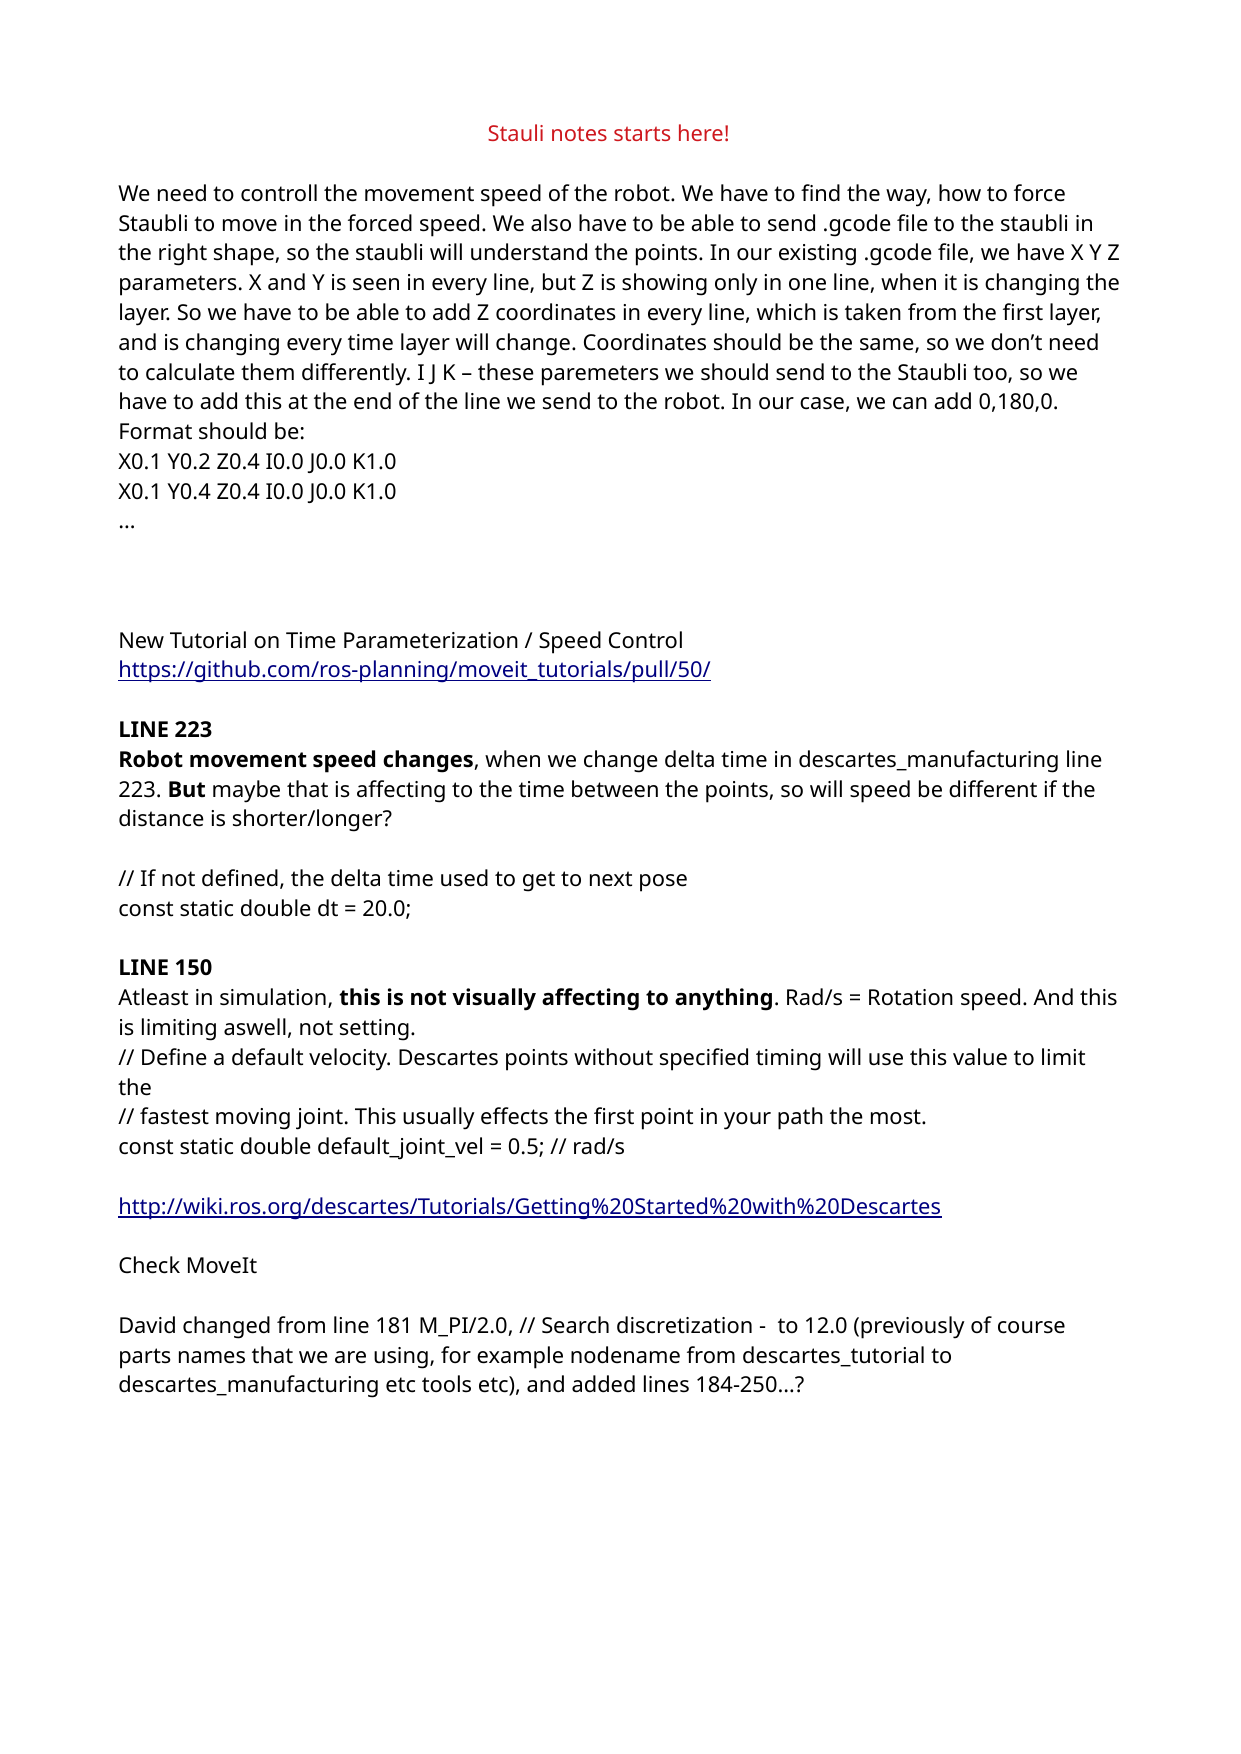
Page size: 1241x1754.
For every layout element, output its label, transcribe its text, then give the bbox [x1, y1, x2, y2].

text // fastest moving joint. This usually effects the first point in your path the most. [118, 1101, 1122, 1131]
text David changed from line 181 M_PI/2.0, // Search discretization - to 12.0 (previously of course parts names that we are using, for example nodename from descartes_tutorial to descartes_manufacturing etc tools etc), and added lines 184-250…? [118, 1310, 1122, 1399]
text LINE 223 [118, 714, 1122, 744]
text // Define a default velocity. Descartes points without specified timing will use this value to limit the [118, 1042, 1122, 1101]
text New Tutorial on Time Parameterization / Speed Control [118, 624, 1122, 654]
text Atleast in simulation, this is not visually affecting to anything. Rad/s = Rotation speed. And this is limiting aswell, not setting. [118, 982, 1122, 1042]
text const static double dt = 20.0; [118, 893, 1122, 922]
text Check MoveIt [118, 1250, 1122, 1280]
text Stauli notes starts here! [118, 118, 1122, 148]
text … [118, 505, 1122, 535]
text Robot movement speed changes, when we change delta time in descartes_manufacturing line 223. But maybe that is affecting to the time between the points, so will speed be different if the distance is shorter/longer? [118, 744, 1122, 833]
text const static double default_joint_vel = 0.5; // rad/s [118, 1131, 1122, 1161]
text We need to controll the movement speed of the robot. We have to find the way, how to force Staubli to move in the forced speed. We also have to be able to send .gcode file to the staubli in the right shape, so the staubli will understand the points. In our existing .gcode file, we have X Y Z parameters. X and Y is seen in every line, but Z is showing only in one line, when it is changing the layer. So we have to be able to add Z coordinates in every line, which is taken from the first layer, and is changing every time layer will change. Coordinates should be the same, so we don’t need to calculate them differently. I J K – these paremeters we should send to the Staubli too, so we have to add this at the end of the line we send to the robot. In our case, we can add 0,180,0. Format should be: X0.1 Y0.2 Z0.4 I0.0 J0.0 K1.0 [118, 178, 1122, 476]
text https://github.com/ros-planning/moveit_tutorials/pull/50/ [118, 654, 1122, 684]
text // If not defined, the delta time used to get to next pose [118, 863, 1122, 893]
text LINE 150 [118, 952, 1122, 982]
text http://wiki.ros.org/descartes/Tutorials/Getting%20Started%20with%20Descartes [118, 1191, 1122, 1220]
text X0.1 Y0.4 Z0.4 I0.0 J0.0 K1.0 [118, 476, 1122, 505]
